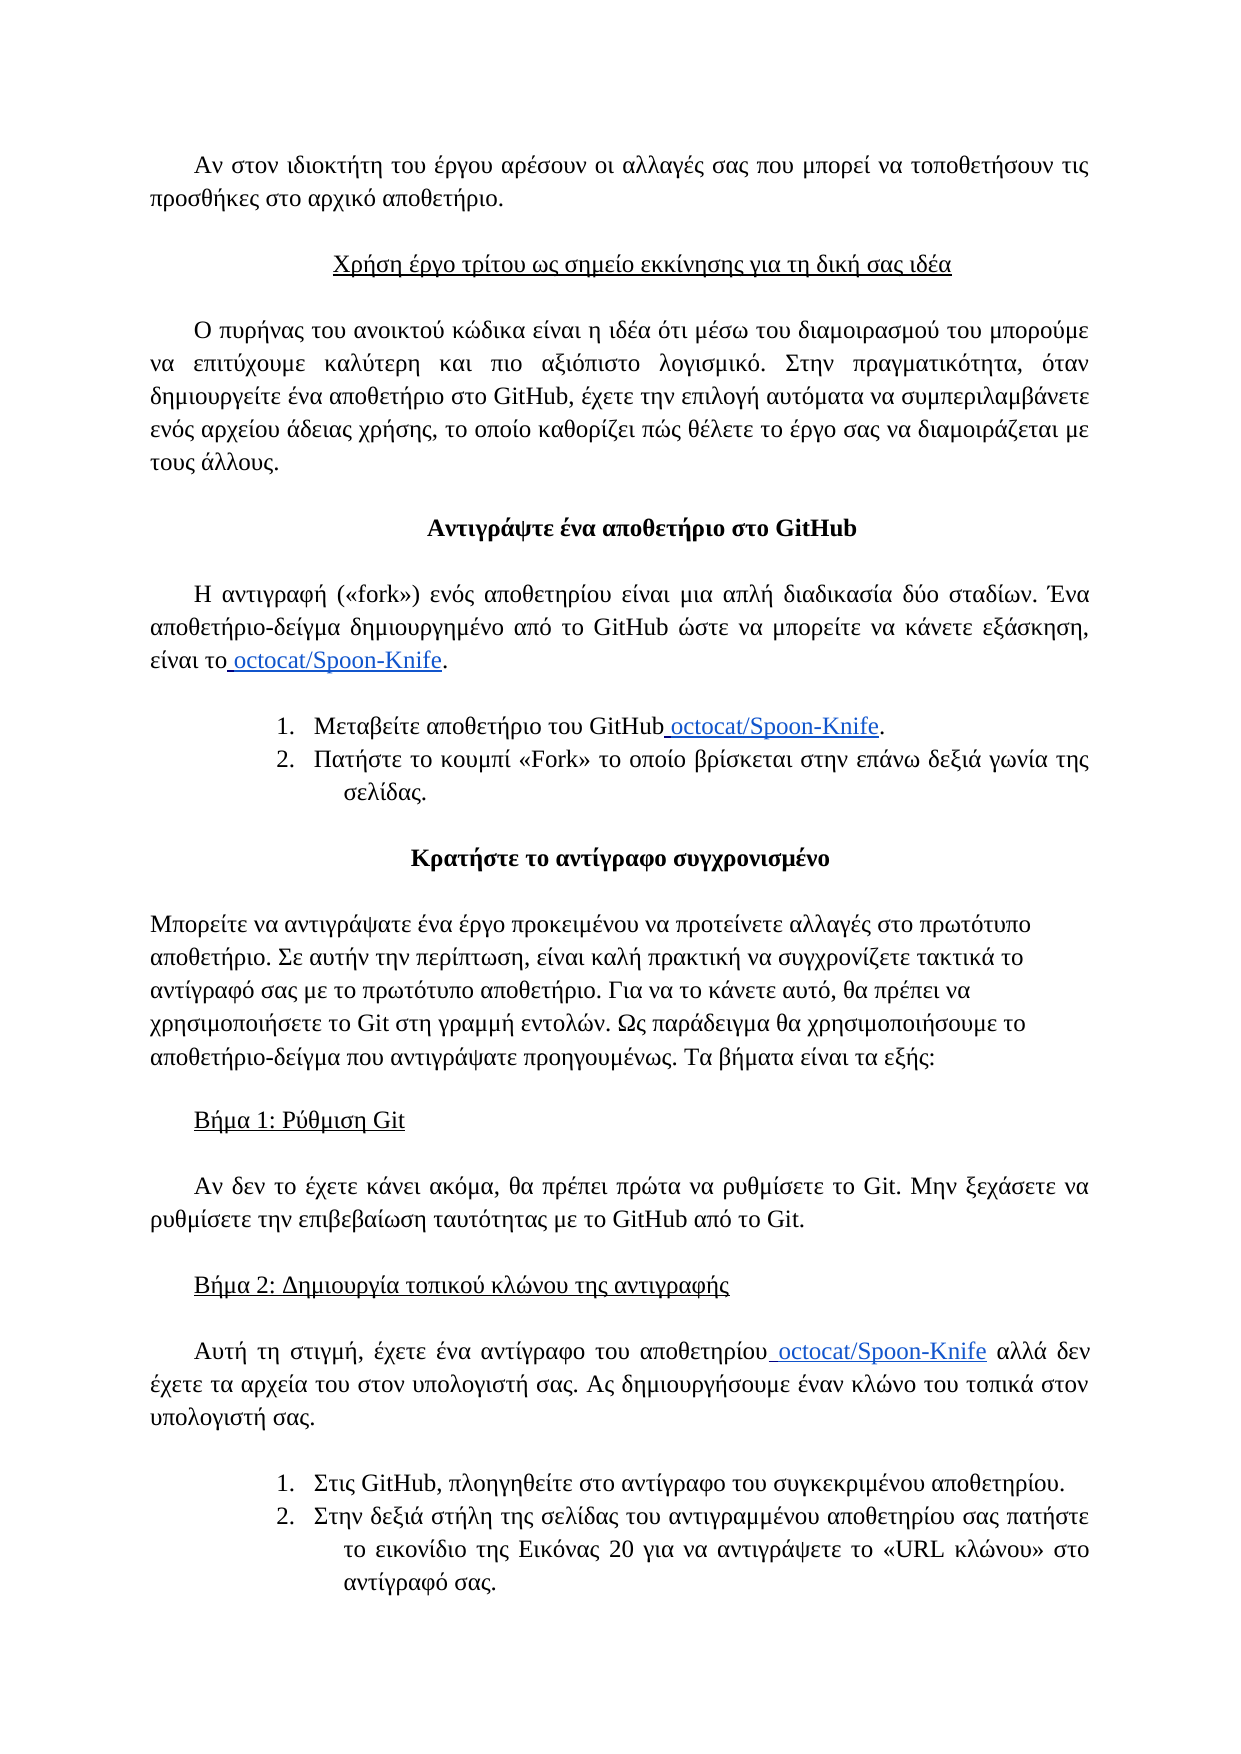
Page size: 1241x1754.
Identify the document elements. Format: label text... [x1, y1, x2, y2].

text Αν στον ιδιοκτήτη του έργου αρέσουν οι αλλαγές σας που μπορεί να τοποθετήσουν τις προσθήκες στο αρχικό αποθετήριο. [150, 150, 1091, 212]
text Αυτή τη στιγμή, έχετε ένα αντίγραφο του αποθετηρίου octocat/Spoon-Knife αλλά δεν έχετε τα αρχεία του στον υπολογιστή σας. Ας δημιουργήσουμε έναν κλώνο του τοπικά στον υπολογιστή σας. [150, 1336, 1091, 1431]
text Βήμα 1: Ρύθμιση Git [150, 1105, 1091, 1133]
text Αντιγράψτε ένα αποθετήριο στο GitHub [150, 513, 1091, 542]
text Αν δεν το έχετε κάνει ακόμα, θα πρέπει πρώτα να ρυθμίσετε το Git. Μην ξεχάσετε να ρυθμίσετε την επιβεβαίωση ταυτότητας με το GitHub από το Git. [150, 1171, 1091, 1233]
list Πατήστε το κουμπί «Fork» το οποίο βρίσκεται στην επάνω δεξιά γωνία της σελίδας. [276, 744, 1091, 806]
text Ο πυρήνας του ανοικτού κώδικα είναι η ιδέα ότι μέσω του διαμοιρασμού του μπορούμε να επιτύχουμε καλύτερη και πιο αξιόπιστο λογισμικό. Στην πραγματικότητα, όταν δημιουργείτε ένα αποθετήριο στο GitHub, έχετε την επιλογή αυτόματα να συμπεριλαμβάνετε ενός αρχείου άδειας χρήσης, το οποίο καθορίζει πώς θέλετε το έργο σας να διαμοιράζεται με τους άλλους. [150, 315, 1091, 476]
list Στην δεξιά στήλη της σελίδας του αντιγραμμένου αποθετηρίου σας πατήστε το εικονίδιο της Εικόνας 20 για να αντιγράψετε το «URL κλώνου» στο αντίγραφό σας. [276, 1501, 1091, 1596]
text Βήμα 2: Δημιουργία τοπικού κλώνου της αντιγραφής [150, 1270, 1091, 1299]
text Κρατήστε το αντίγραφο συγχρονισμένο [150, 843, 1091, 872]
text Χρήση έργο τρίτου ως σημείο εκκίνησης για τη δική σας ιδέα [150, 249, 1091, 278]
list Στις GitHub, πλοηγηθείτε στο αντίγραφο του συγκεκριμένου αποθετηρίου. [276, 1468, 1091, 1497]
list Μεταβείτε αποθετήριο του GitHub octocat/Spoon-Knife. [276, 711, 1091, 740]
text Η αντιγραφή («fork») ενός αποθετηρίου είναι μια απλή διαδικασία δύο σταδίων. Ένα αποθετήριο-δείγμα δημιουργημένο από το GitHub ώστε να μπορείτε να κάνετε εξάσκηση, είναι το octocat/Spoon-Knife. [150, 579, 1091, 674]
text Μπορείτε να αντιγράψατε ένα έργο προκειμένου να προτείνετε αλλαγές στο πρωτότυπο αποθετήριο. Σε αυτήν την περίπτωση, είναι καλή πρακτική να συγχρονίζετε τακτικά το αντίγραφό σας με το πρωτότυπο αποθετήριο. Για να το κάνετε αυτό, θα πρέπει να χρησιμοποιήσετε το Git στη γραμμή εντολών. Ως παράδειγμα θα χρησιμοποιήσουμε το αποθετήριο-δείγμα που αντιγράψατε προηγουμένως. Τα βήματα είναι τα εξής: [150, 909, 1091, 1070]
